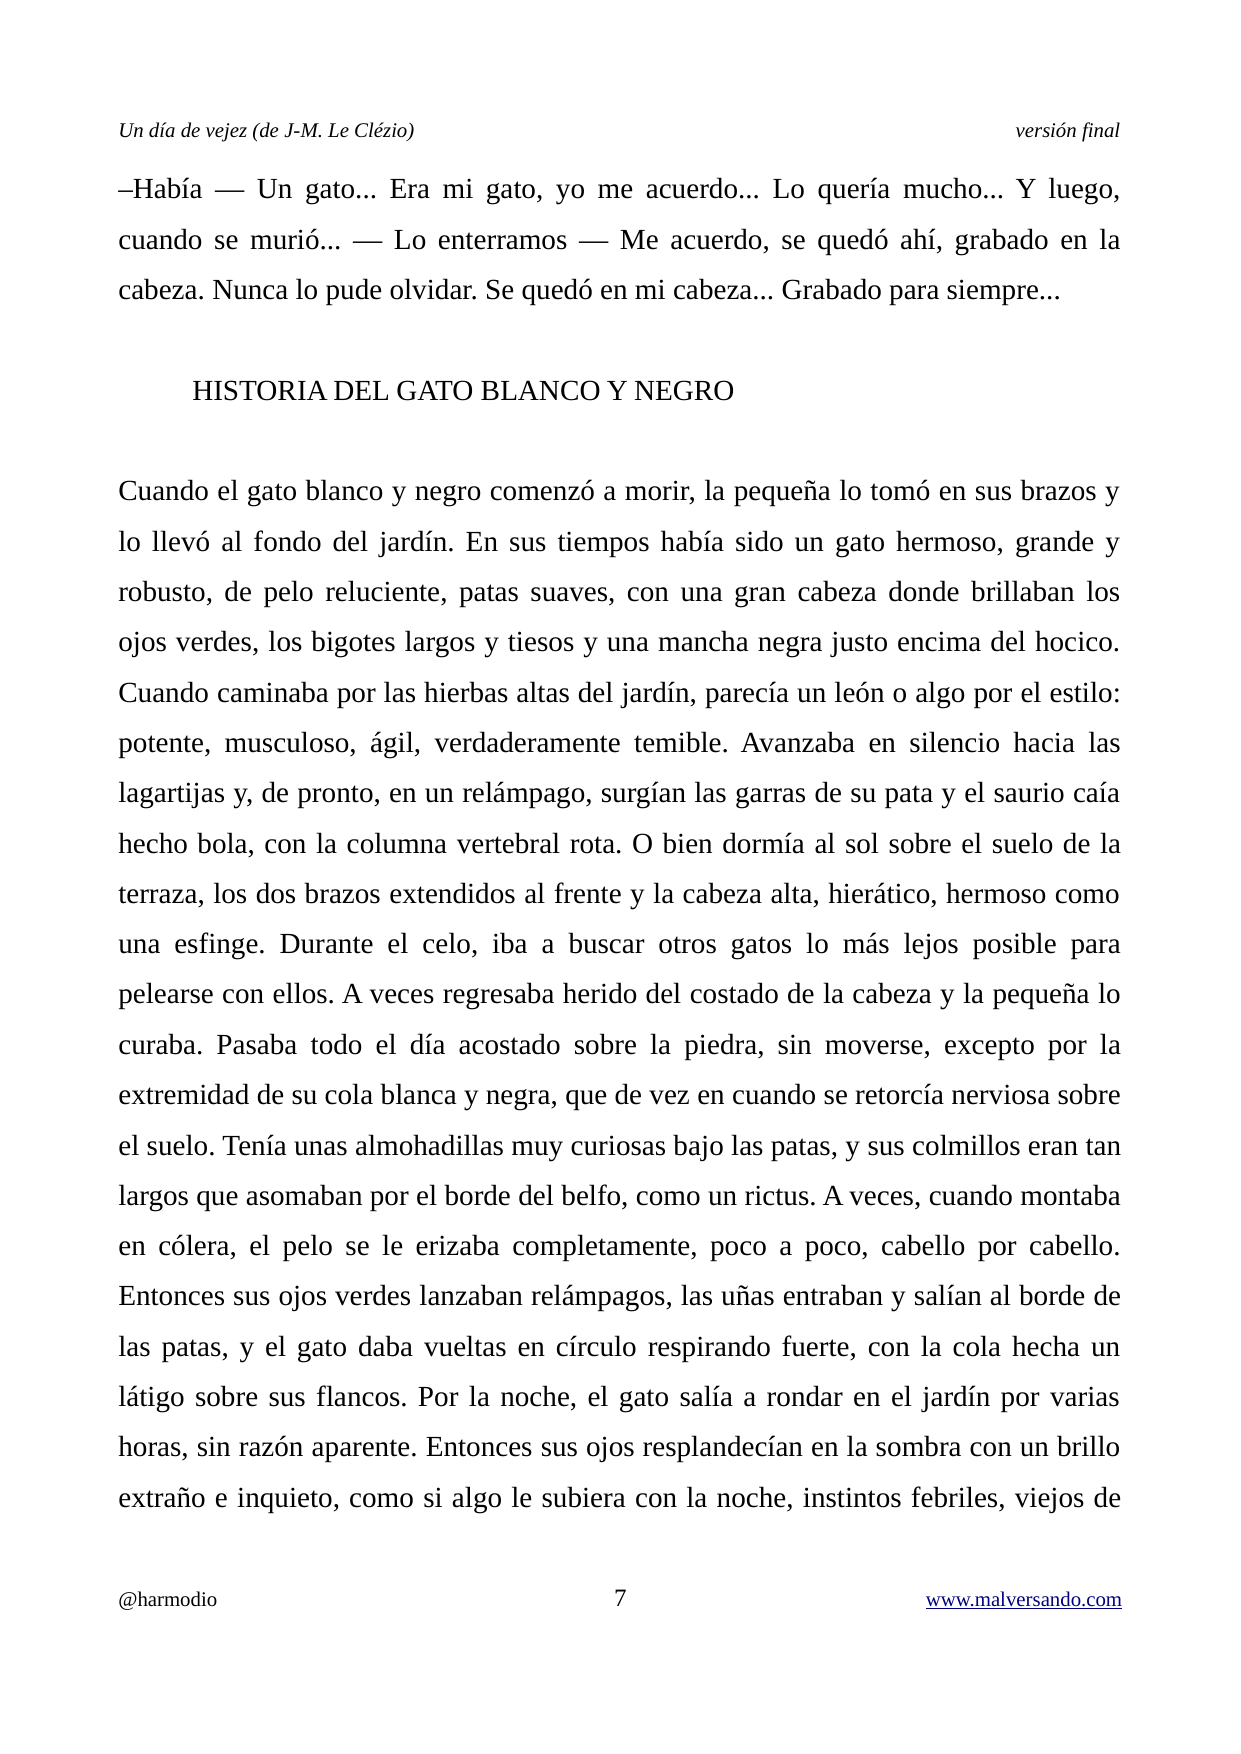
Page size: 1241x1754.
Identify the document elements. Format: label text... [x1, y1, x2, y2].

text HISTORIA DEL GATO BLANCO Y NEGRO [118, 373, 1122, 406]
text Cuando el gato blanco y negro comenzó a morir, la pequeña lo tomó en sus brazos y lo llevó al fondo del jardín. En sus tiempos había sido un gato hermoso, grande y robusto, de pelo reluciente, patas suaves, con una gran cabeza donde brillaban los ojos verdes, los bigotes largos y tiesos y una mancha negra justo encima del hocico. Cuando caminaba por las hierbas altas del jardín, parecía un león o algo por el estilo: potente, musculoso, ágil, verdaderamente temible. Avanzaba en silencio hacia las lagartijas y, de pronto, en un relámpago, surgían las garras de su pata y el saurio caía hecho bola, con la columna vertebral rota. O bien dormía al sol sobre el suelo de la terraza, los dos brazos extendidos al frente y la cabeza alta, hierático, hermoso como una esfinge. Durante el celo, iba a buscar otros gatos lo más lejos posible para pelearse con ellos. A veces regresaba herido del costado de la cabeza y la pequeña lo curaba. Pasaba todo el día acostado sobre la piedra, sin moverse, excepto por la extremidad de su cola blanca y negra, que de vez en cuando se retorcía nerviosa sobre el suelo. Tenía unas almohadillas muy curiosas bajo las patas, y sus colmillos eran tan largos que asomaban por el borde del belfo, como un rictus. A veces, cuando montaba en cólera, el pelo se le erizaba completamente, poco a poco, cabello por cabello. Entonces sus ojos verdes lanzaban relámpagos, las uñas entraban y salían al borde de las patas, y el gato daba vueltas en círculo respirando fuerte, con la cola hecha un látigo sobre sus flancos. Por la noche, el gato salía a rondar en el jardín por varias horas, sin razón aparente. Entonces sus ojos resplandecían en la sombra con un brillo extraño e inquieto, como si algo le subiera con la noche, instintos febriles, viejos de [118, 473, 1122, 1513]
text –Había — Un gato... Era mi gato, yo me acuerdo... Lo quería mucho... Y luego, cuando se murió... — Lo enterramos — Me acuerdo, se quedó ahí, grabado en la cabeza. Nunca lo pude olvidar. Se quedó en mi cabeza... Grabado para siempre... [118, 172, 1122, 306]
